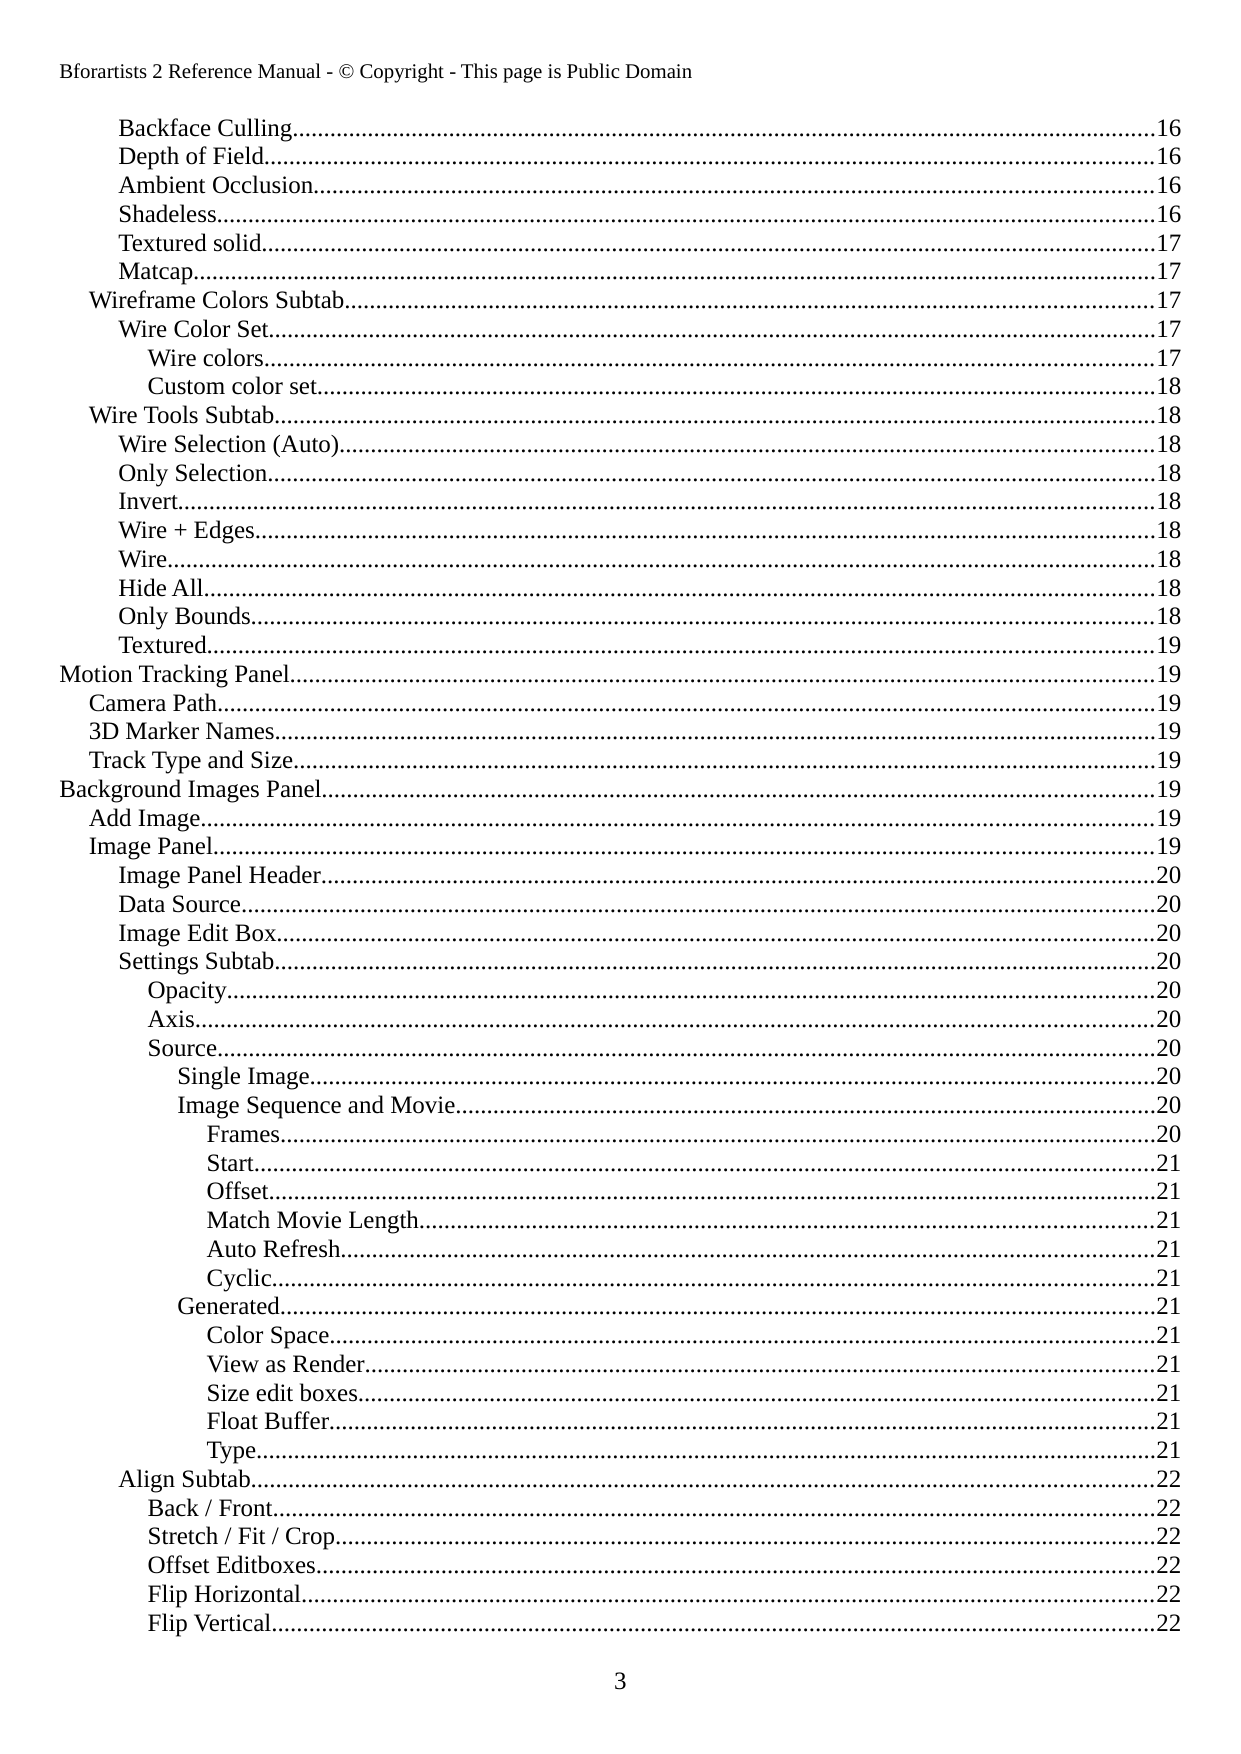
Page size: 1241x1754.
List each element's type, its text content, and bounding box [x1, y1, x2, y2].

text Flip Vertical 22 [147, 1608, 1181, 1636]
text Start 21 [206, 1148, 1181, 1176]
text Depth of Field 16 [118, 141, 1181, 170]
text Wireframe Colors Subtab 17 [88, 285, 1181, 314]
text Textured solid 17 [118, 228, 1181, 256]
text Wire Tools Subtab 18 [88, 400, 1181, 429]
text Shadeless 16 [118, 199, 1181, 228]
text Color Space 21 [206, 1320, 1181, 1349]
text Image Edit Box 20 [118, 918, 1181, 946]
text Size edit boxes 21 [206, 1378, 1181, 1406]
text Wire Color Set 17 [118, 314, 1181, 343]
text Float Buffer 21 [206, 1406, 1181, 1435]
text Offset Editboxes 22 [147, 1550, 1181, 1579]
text Axis 20 [147, 1004, 1181, 1033]
text Wire colors 17 [147, 343, 1181, 371]
text Custom color set 18 [147, 371, 1181, 400]
text Textured 19 [118, 630, 1181, 659]
text Camera Path 19 [88, 688, 1181, 716]
text Wire 18 [118, 544, 1181, 573]
text Settings Subtab 20 [118, 946, 1181, 975]
text Wire + Edges 18 [118, 515, 1181, 544]
text Image Panel 19 [88, 831, 1181, 860]
text Matcap 17 [118, 256, 1181, 285]
text Only Bounds 18 [118, 601, 1181, 630]
text Source 20 [147, 1033, 1181, 1061]
text Data Source 20 [118, 889, 1181, 918]
text Auto Refresh 21 [206, 1234, 1181, 1263]
text Cyclic 21 [206, 1263, 1181, 1291]
text Flip Horizontal 22 [147, 1579, 1181, 1608]
text 3D Marker Names 19 [88, 716, 1181, 745]
text Wire Selection (Auto) 18 [118, 429, 1181, 458]
text Type 21 [206, 1435, 1181, 1464]
text Only Selection 18 [118, 458, 1181, 486]
text Image Panel Header 20 [118, 860, 1181, 889]
text Generated 21 [177, 1291, 1181, 1320]
text Frames 20 [206, 1119, 1181, 1148]
text Add Image 19 [88, 803, 1181, 831]
text Single Image 20 [177, 1061, 1181, 1090]
text Motion Tracking Panel 19 [59, 659, 1181, 688]
text Offset 21 [206, 1176, 1181, 1205]
text Stretch / Fit / Crop 22 [147, 1521, 1181, 1550]
text Track Type and Size 19 [88, 745, 1181, 774]
text Background Images Panel 19 [59, 774, 1181, 803]
text Backface Culling 16 [118, 113, 1181, 141]
text Hide All 18 [118, 573, 1181, 601]
text Back / Front 22 [147, 1493, 1181, 1521]
text Opacity 20 [147, 975, 1181, 1004]
text Align Subtab 22 [118, 1464, 1181, 1493]
text Image Sequence and Movie 20 [177, 1090, 1181, 1119]
text Invert 18 [118, 486, 1181, 515]
text Match Movie Length 21 [206, 1205, 1181, 1234]
text Ambient Occlusion 16 [118, 170, 1181, 199]
text View as Render 21 [206, 1349, 1181, 1378]
